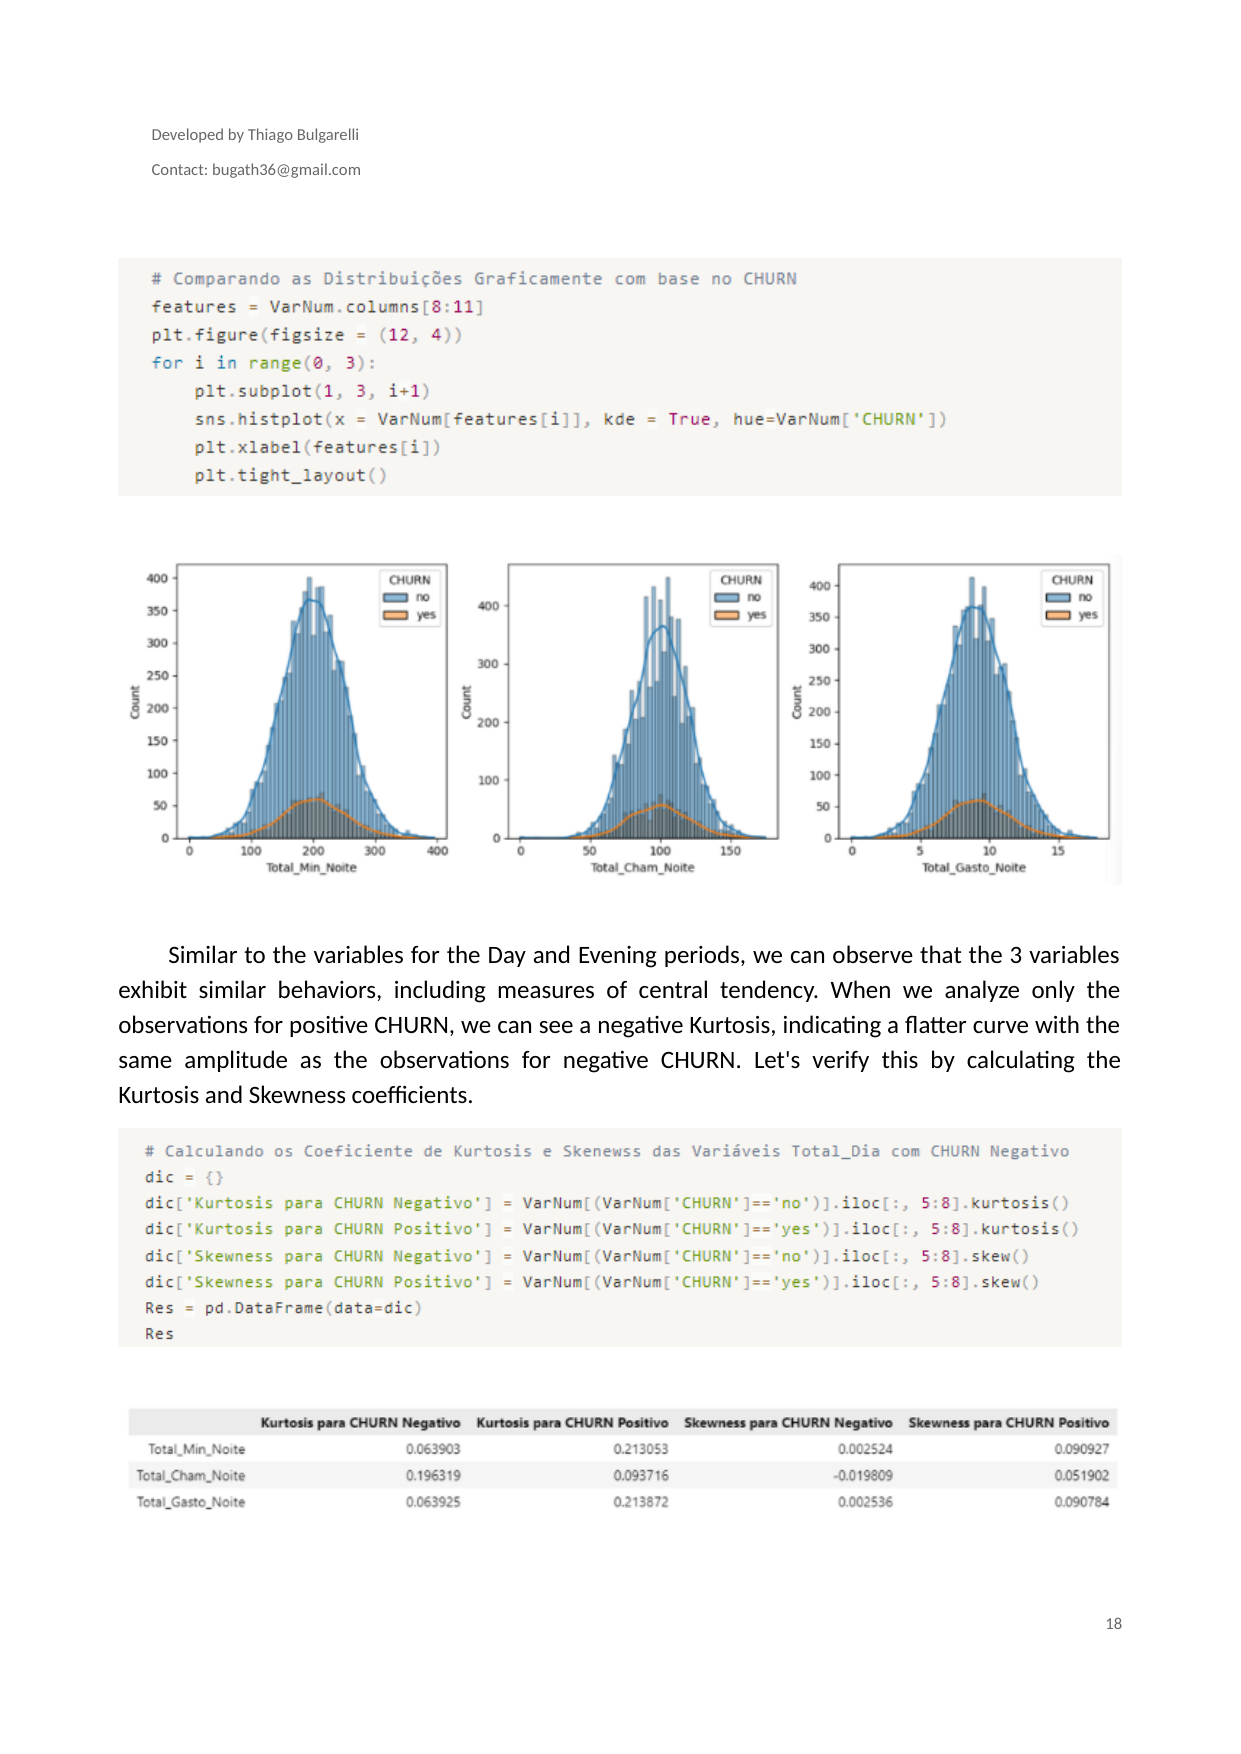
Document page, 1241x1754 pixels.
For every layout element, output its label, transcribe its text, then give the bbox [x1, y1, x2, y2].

picture [118, 1128, 1123, 1347]
picture [118, 258, 1123, 496]
picture [118, 549, 1123, 885]
picture [118, 1400, 1123, 1519]
text Similar to the variables for the Day and Evening periods, we can observe that the 3 variables exhibit similar behaviors, including measures of central tendency. When we analyze only the observations for positive CHURN, we can see a negative Kurtosis, indicating a flatter curve with the same amplitude as the observations for negative CHURN. Let's verify this by calculating the Kurtosis and Skewness coefficients. [118, 939, 1122, 1109]
